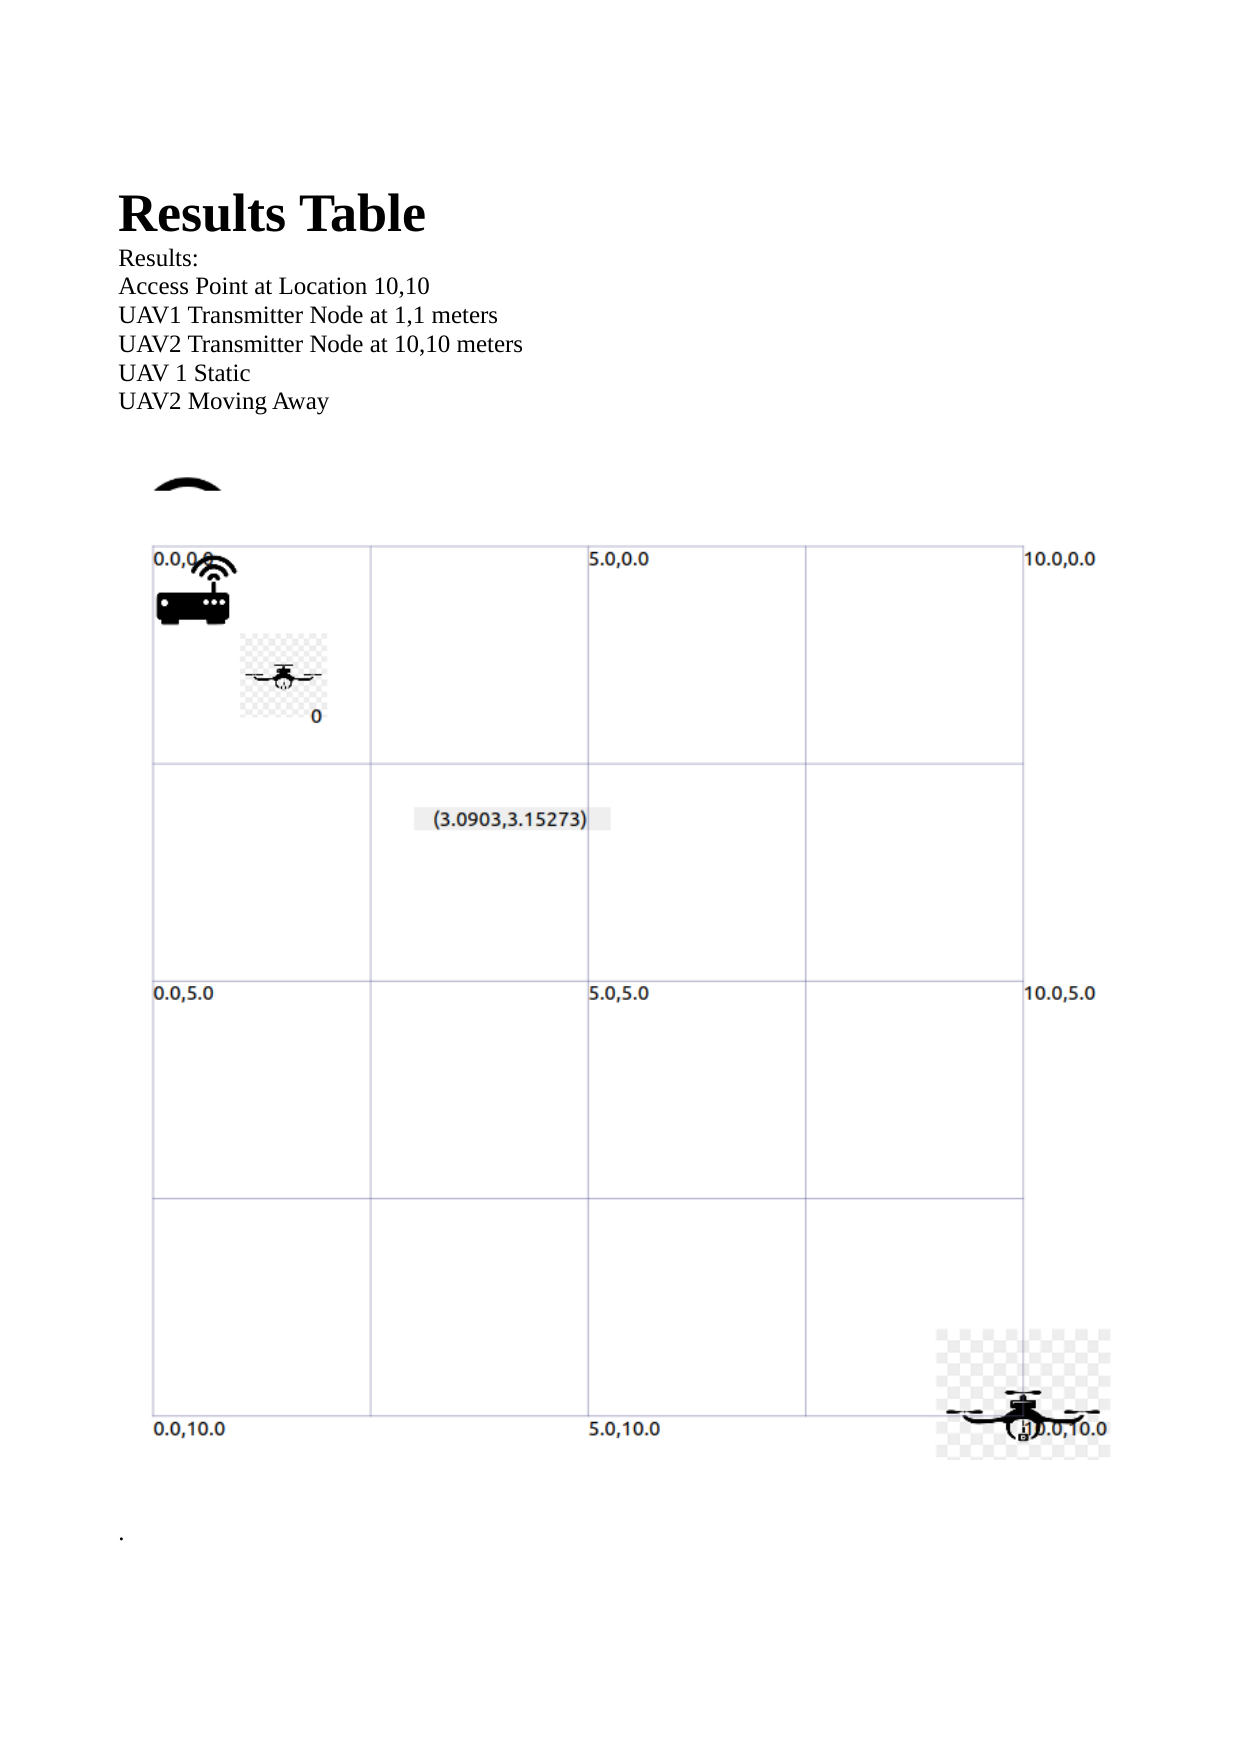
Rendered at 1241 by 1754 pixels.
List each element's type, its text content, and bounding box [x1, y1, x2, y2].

text Results Table [118, 180, 1122, 243]
picture [118, 415, 1123, 1460]
text UAV1 Transmitter Node at 1,1 meters [118, 300, 1122, 329]
text UAV 1 Static [118, 358, 1122, 386]
text Results: [118, 243, 1122, 271]
text UAV2 Moving Away [118, 386, 1122, 415]
text Access Point at Location 10,10 [118, 271, 1122, 300]
text . [118, 1517, 1122, 1546]
text UAV2 Transmitter Node at 10,10 meters [118, 329, 1122, 358]
